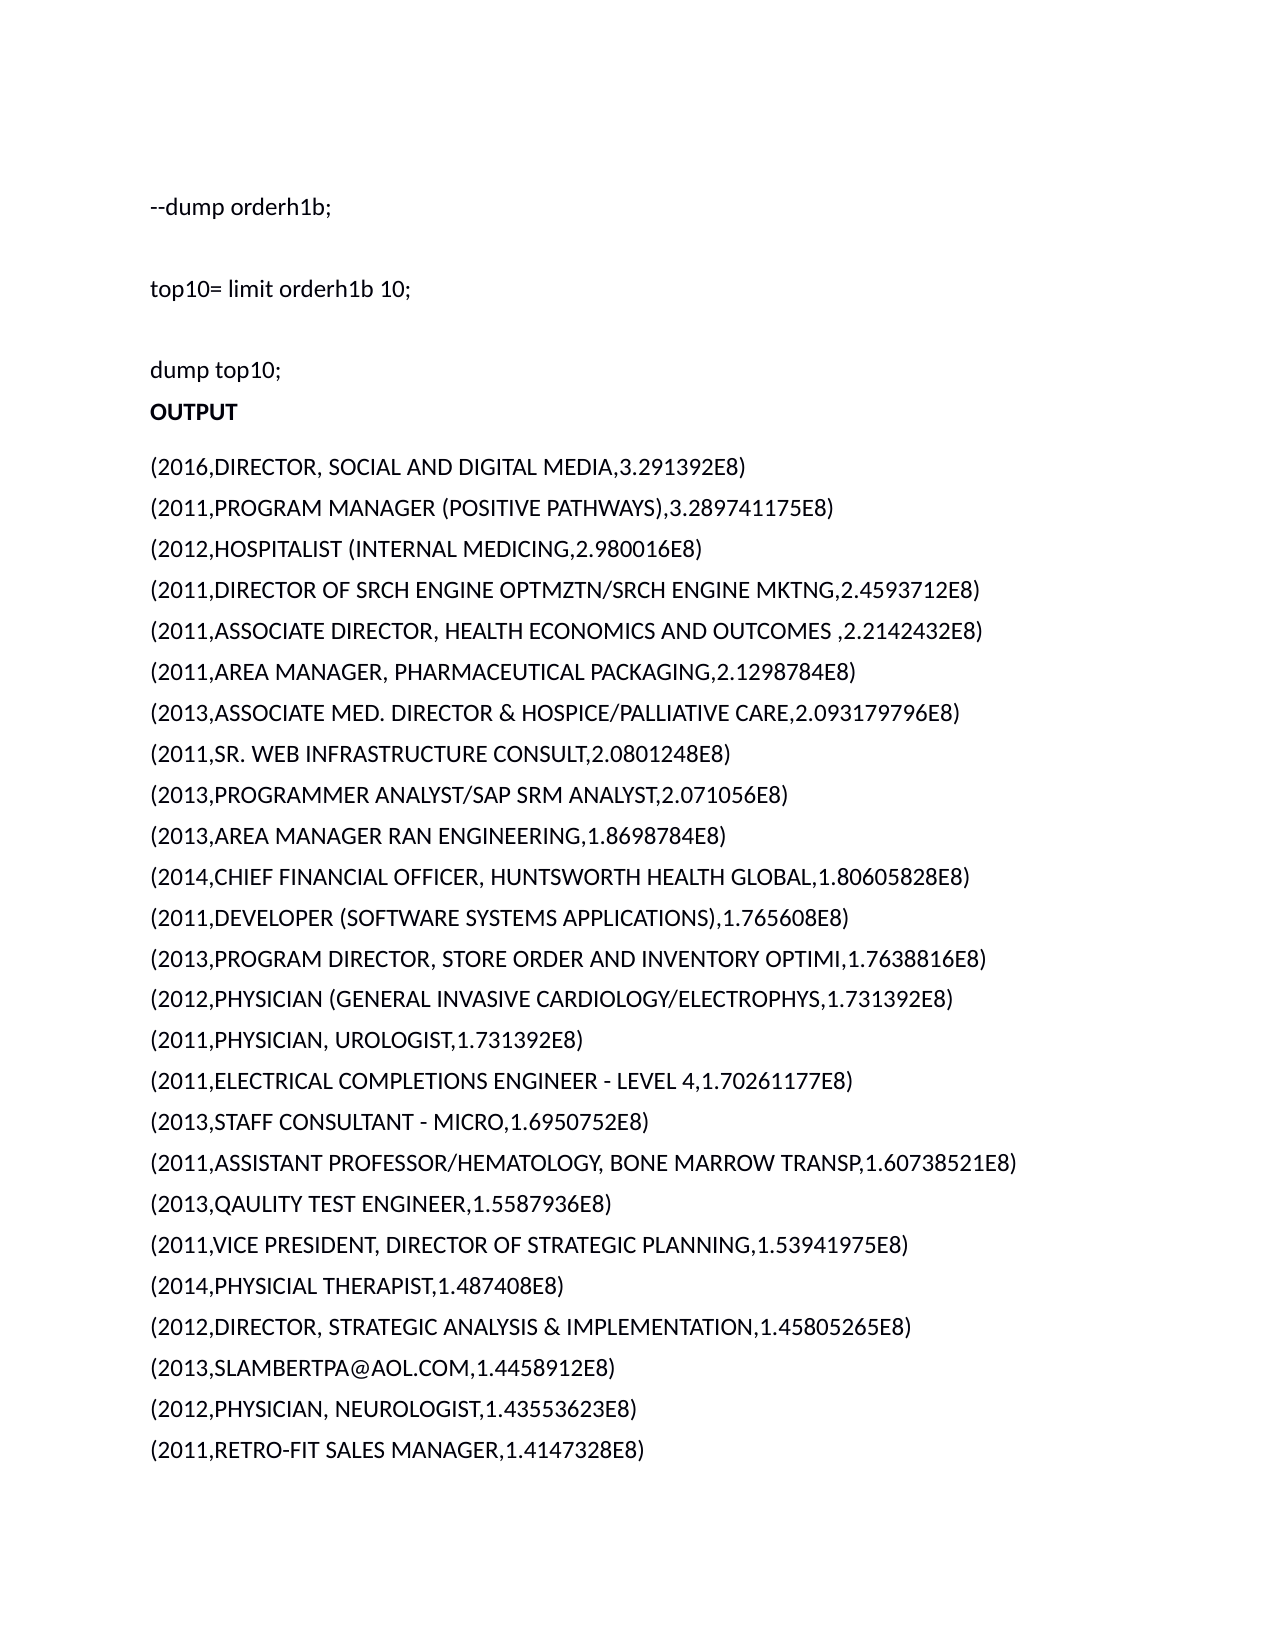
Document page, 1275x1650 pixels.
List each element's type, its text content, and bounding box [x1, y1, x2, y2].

text (2011,PHYSICIAN, UROLOGIST,1.731392E8) [150, 1024, 1125, 1055]
text (2014,PHYSICIAL THERAPIST,1.487408E8) [150, 1270, 1125, 1301]
text (2012,PHYSICIAN (GENERAL INVASIVE CARDIOLOGY/ELECTROPHYS,1.731392E8) [150, 984, 1125, 1014]
text (2012,DIRECTOR, STRATEGIC ANALYSIS & IMPLEMENTATION,1.45805265E8) [150, 1311, 1125, 1342]
text (2011,AREA MANAGER, PHARMACEUTICAL PACKAGING,2.1298784E8) [150, 656, 1125, 687]
text (2011,ASSISTANT PROFESSOR/HEMATOLOGY, BONE MARROW TRANSP,1.60738521E8) [150, 1147, 1125, 1178]
text (2011,ASSOCIATE DIRECTOR, HEALTH ECONOMICS AND OUTCOMES ,2.2142432E8) [150, 615, 1125, 646]
text (2011,SR. WEB INFRASTRUCTURE CONSULT,2.0801248E8) [150, 738, 1125, 768]
text dump top10; [150, 355, 1125, 385]
text (2016,DIRECTOR, SOCIAL AND DIGITAL MEDIA,3.291392E8) [150, 451, 1125, 482]
text (2013,SLAMBERTPA@AOL.COM,1.4458912E8) [150, 1352, 1125, 1383]
text (2011,DEVELOPER (SOFTWARE SYSTEMS APPLICATIONS),1.765608E8) [150, 902, 1125, 932]
text (2011,VICE PRESIDENT, DIRECTOR OF STRATEGIC PLANNING,1.53941975E8) [150, 1229, 1125, 1260]
text (2013,ASSOCIATE MED. DIRECTOR & HOSPICE/PALLIATIVE CARE,2.093179796E8) [150, 697, 1125, 728]
text (2013,PROGRAM DIRECTOR, STORE ORDER AND INVENTORY OPTIMI,1.7638816E8) [150, 943, 1125, 973]
text (2011,RETRO-FIT SALES MANAGER,1.4147328E8) [150, 1434, 1125, 1464]
text (2012,HOSPITALIST (INTERNAL MEDICING,2.980016E8) [150, 533, 1125, 564]
text OUTPUT [150, 396, 1125, 426]
text (2011,ELECTRICAL COMPLETIONS ENGINEER - LEVEL 4,1.70261177E8) [150, 1066, 1125, 1096]
text (2013,AREA MANAGER RAN ENGINEERING,1.8698784E8) [150, 820, 1125, 850]
text --dump orderh1b; [150, 191, 1125, 221]
text (2014,CHIEF FINANCIAL OFFICER, HUNTSWORTH HEALTH GLOBAL,1.80605828E8) [150, 861, 1125, 891]
text (2013,STAFF CONSULTANT - MICRO,1.6950752E8) [150, 1106, 1125, 1137]
text (2012,PHYSICIAN, NEUROLOGIST,1.43553623E8) [150, 1393, 1125, 1423]
text (2013,QAULITY TEST ENGINEER,1.5587936E8) [150, 1188, 1125, 1219]
text (2011,PROGRAM MANAGER (POSITIVE PATHWAYS),3.289741175E8) [150, 492, 1125, 523]
text top10= limit orderh1b 10; [150, 273, 1125, 303]
text (2013,PROGRAMMER ANALYST/SAP SRM ANALYST,2.071056E8) [150, 779, 1125, 809]
text (2011,DIRECTOR OF SRCH ENGINE OPTMZTN/SRCH ENGINE MKTNG,2.4593712E8) [150, 574, 1125, 605]
